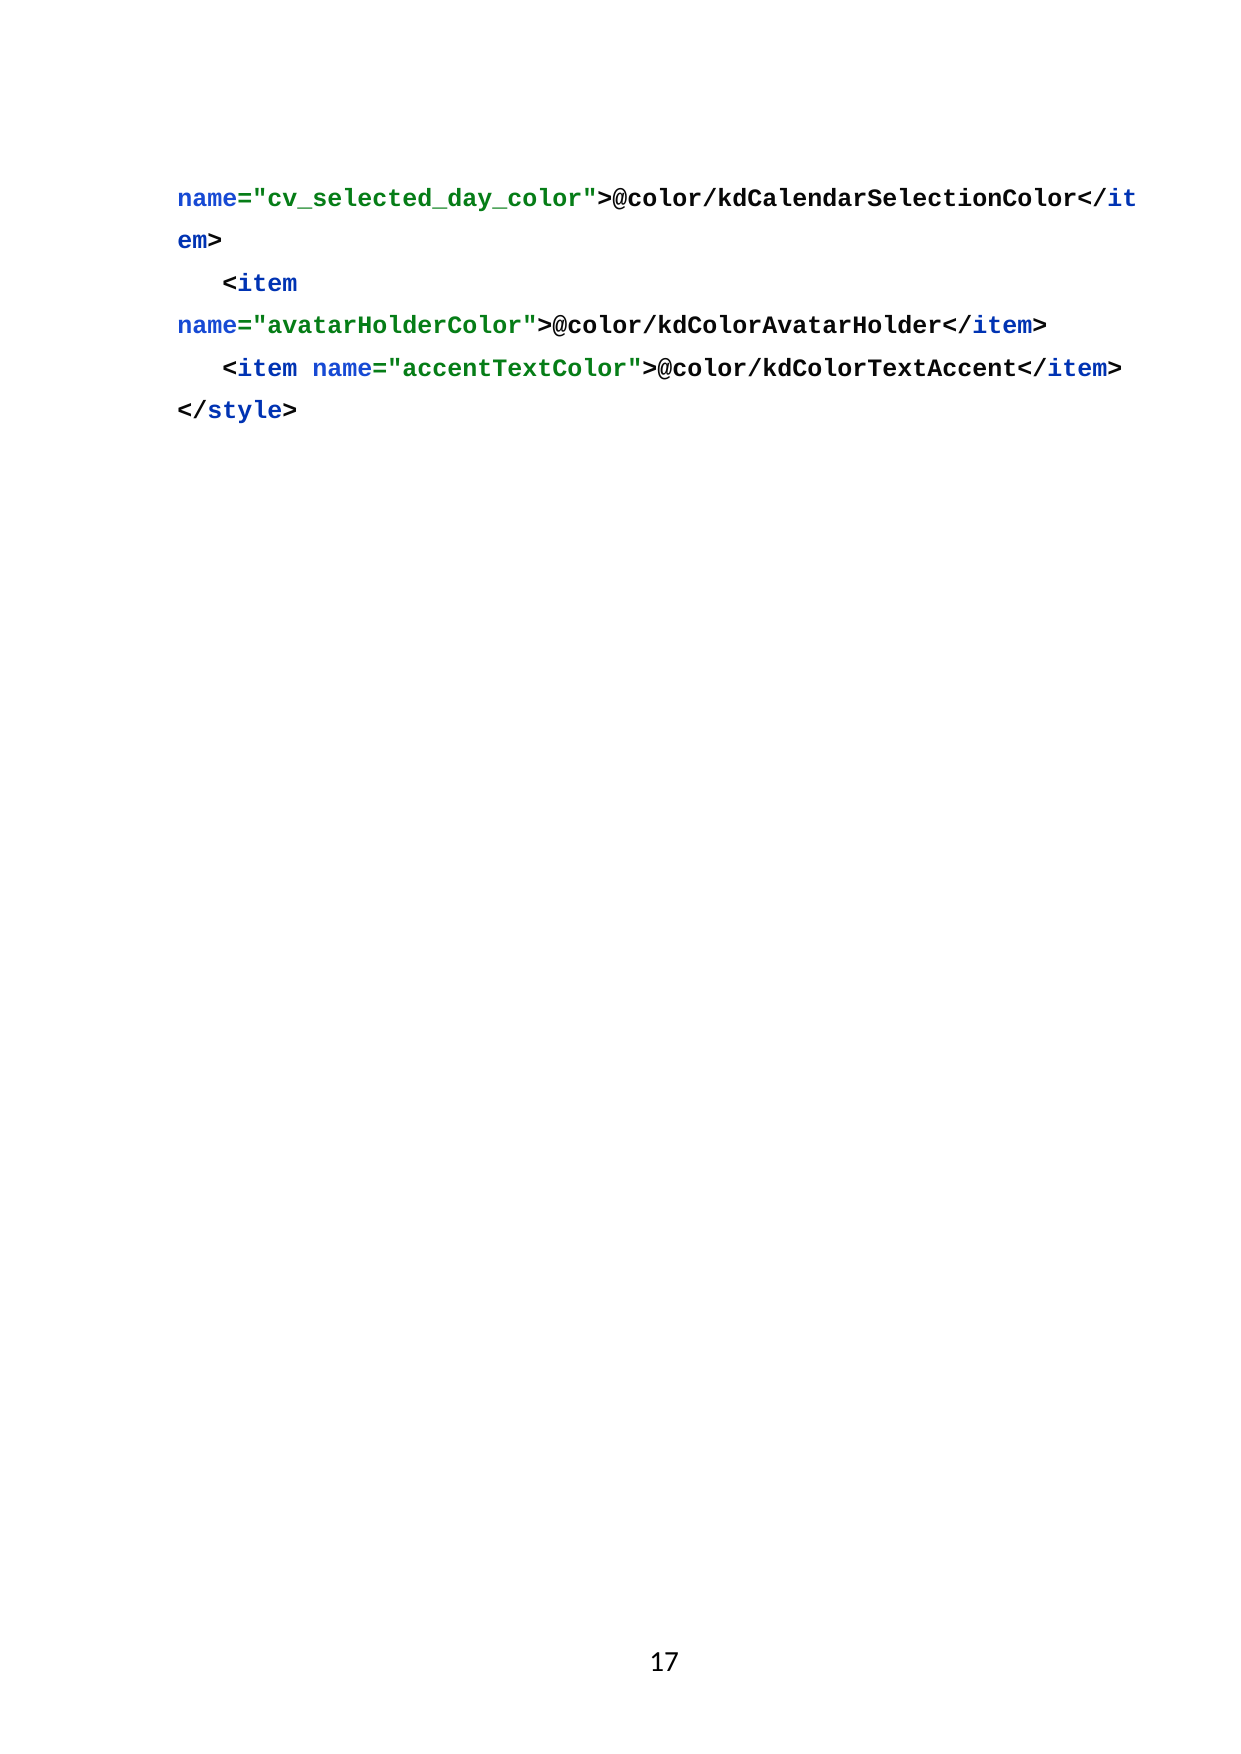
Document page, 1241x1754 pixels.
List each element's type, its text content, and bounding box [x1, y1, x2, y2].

text <item name="avatarHolderColor">@color/kdColorAvatarHolder</item> [177, 271, 1151, 341]
text </style> [177, 398, 1151, 426]
text <item name="accentTextColor">@color/kdColorTextAccent</item> [177, 356, 1151, 384]
text name="cv_selected_day_color">@color/kdCalendarSelectionColor</item> [177, 186, 1151, 256]
